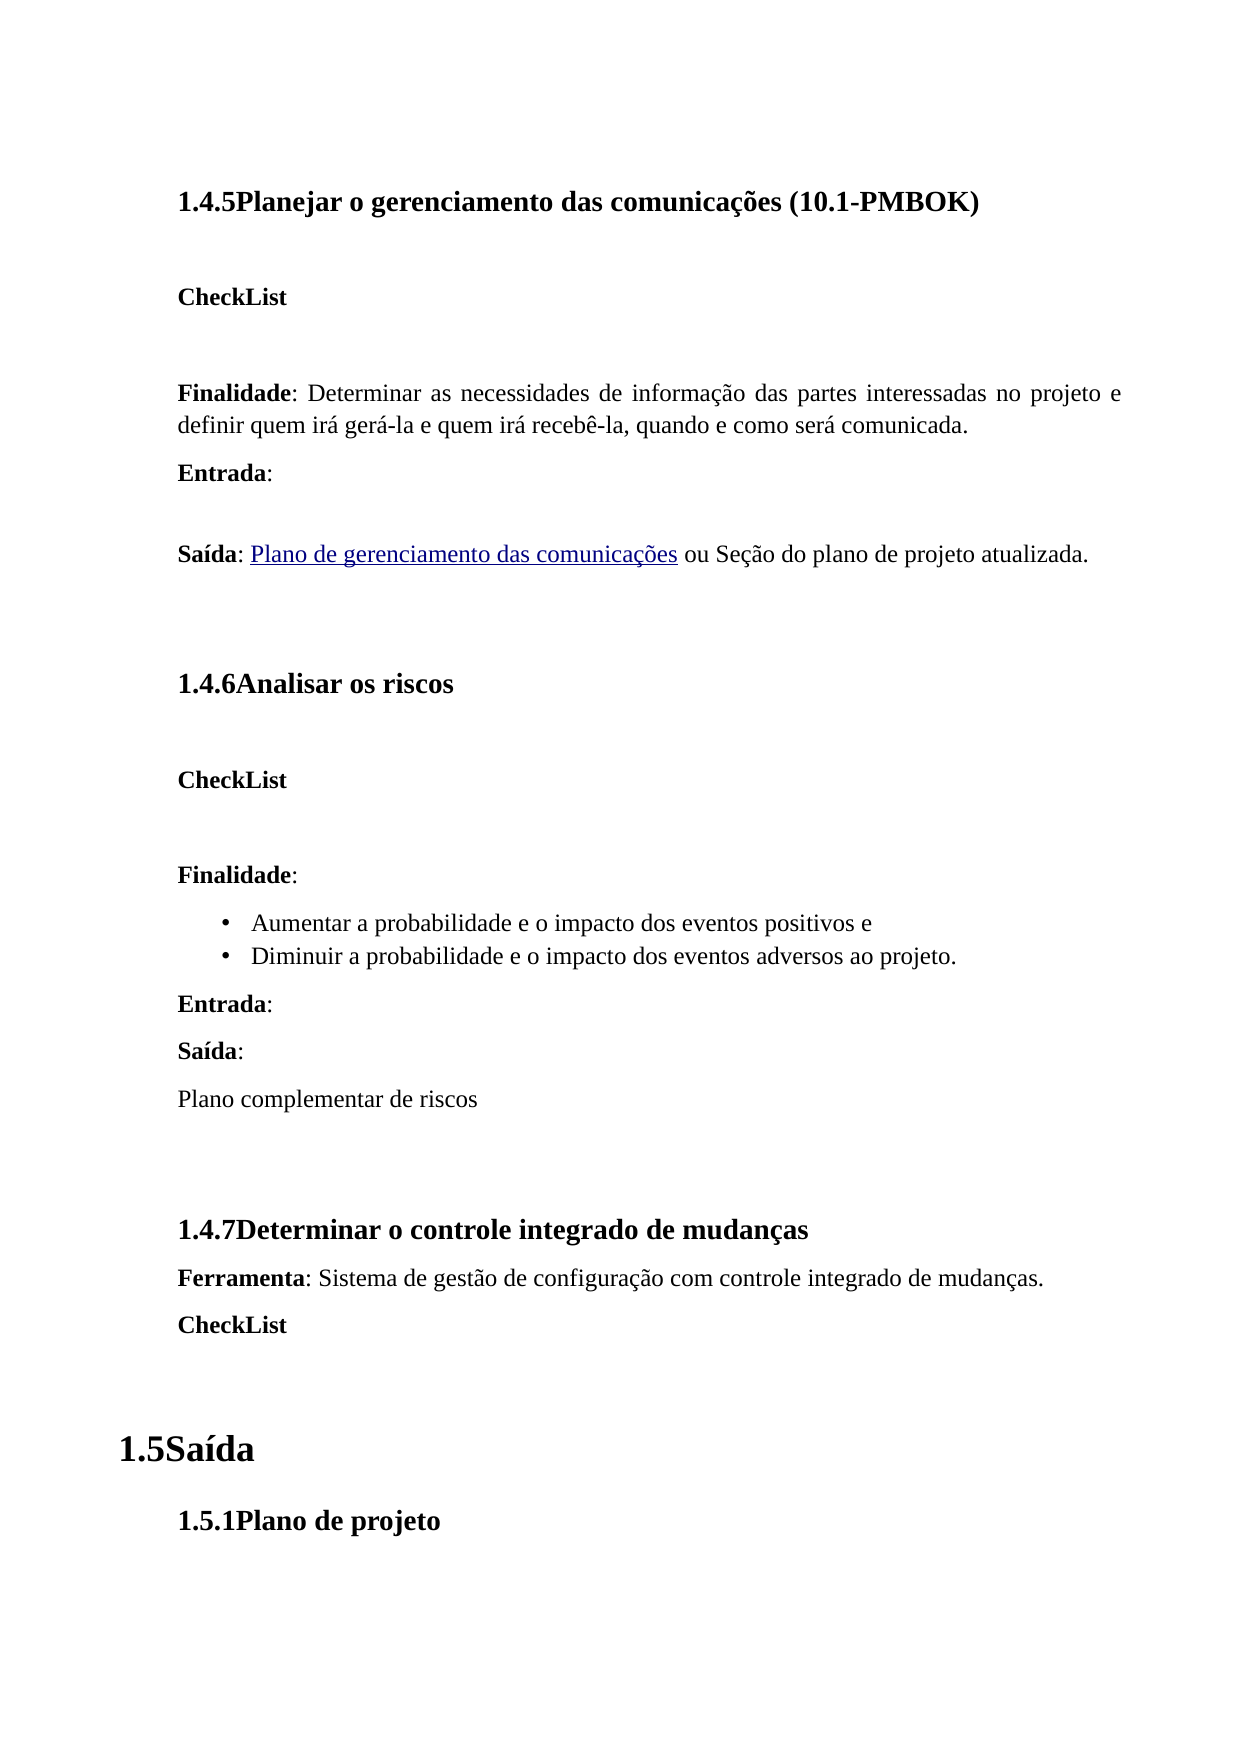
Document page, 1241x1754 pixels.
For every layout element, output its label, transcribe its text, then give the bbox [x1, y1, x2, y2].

subtitle 1.4.5Planejar o gerenciamento das comunicações (10.1-PMBOK) [177, 184, 1122, 217]
text Saída: [177, 1036, 1122, 1065]
list Aumentar a probabilidade e o impacto dos eventos positivos e [221, 908, 1122, 937]
text Finalidade: [177, 861, 1122, 889]
text CheckList [177, 1310, 1122, 1339]
text Finalidade: Determinar as necessidades de informação das partes interessadas no projeto e definir quem irá gerá-la e quem irá recebê-la, quando e como será comunicada. [177, 378, 1122, 439]
text CheckList [177, 282, 1122, 311]
text Entrada: [177, 989, 1122, 1017]
subtitle 1.4.7Determinar o controle integrado de mudanças [177, 1212, 1122, 1245]
text Saída: Plano de gerenciamento das comunicações ou Seção do plano de projeto atualizada. [177, 539, 1122, 568]
subtitle 1.4.6Analisar os riscos [177, 667, 1122, 700]
subtitle 1.5.1Plano de projeto [177, 1503, 1122, 1537]
text CheckList [177, 765, 1122, 794]
text Plano complementar de riscos [177, 1084, 1122, 1113]
text Entrada: [177, 458, 1122, 487]
text Ferramenta: Sistema de gestão de configuração com controle integrado de mudanças. [177, 1263, 1122, 1292]
subtitle 1.5Saída [118, 1426, 1122, 1469]
list Diminuir a probabilidade e o impacto dos eventos adversos ao projeto. [221, 941, 1122, 970]
